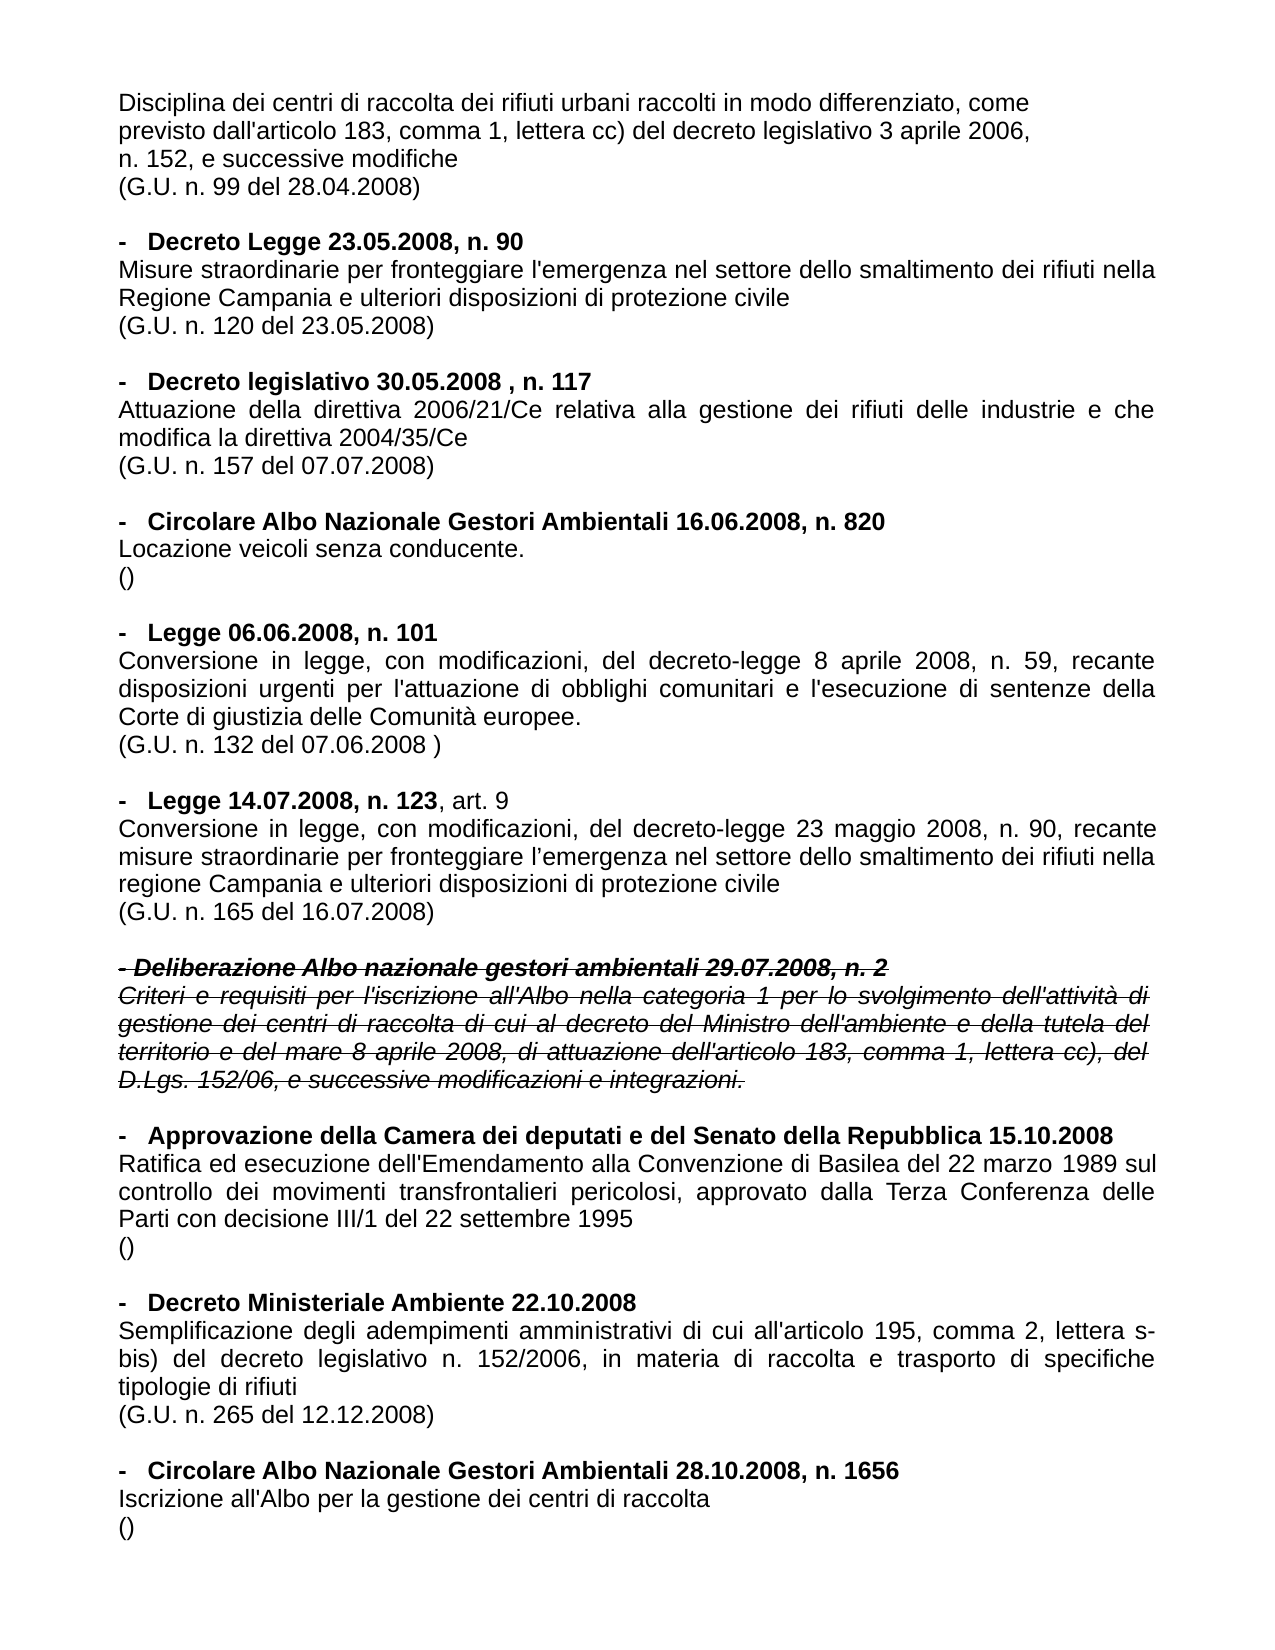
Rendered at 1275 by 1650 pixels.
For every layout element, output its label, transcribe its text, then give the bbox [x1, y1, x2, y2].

text () [118, 1233, 1157, 1261]
text - Deliberazione Albo nazionale gestori ambientali 29.07.2008, n. 2 [118, 954, 1157, 982]
text () [118, 1512, 1157, 1540]
text - Legge 14.07.2008, n. 123, art. 9 [118, 786, 1157, 814]
text - Approvazione della Camera dei deputati e del Senato della Repubblica 15.10.2008 [118, 1121, 1157, 1149]
text n. 152, e successive modifiche [118, 144, 1157, 172]
text previsto dall'articolo 183, comma 1, lettera cc) del decreto legislativo 3 aprile 2006, [118, 116, 1157, 144]
text Ratifica ed esecuzione dell'Emendamento alla Convenzione di Basilea del 22 marzo 1989 sul controllo dei movimenti transfrontalieri pericolosi, approvato dalla Terza Conferenza delle Parti con decisione III/1 del 22 settembre 1995 [118, 1149, 1157, 1233]
text Criteri e requisiti per l'iscrizione all'Albo nella categoria 1 per lo svolgimento dell'attività di gestione dei centri di raccolta di cui al decreto del Ministro dell'ambiente e della tutela del territorio e del mare 8 aprile 2008, di attuazione dell'articolo 183, comma 1, lettera cc), del D.Lgs. 152/06, e successive modificazioni e integrazioni. [118, 982, 1152, 1093]
text Conversione in legge, con modificazioni, del decreto-legge 23 maggio 2008, n. 90, recante misure straordinarie per fronteggiare l’emergenza nel settore dello smaltimento dei rifiuti nella regione Campania e ulteriori disposizioni di protezione civile [118, 814, 1157, 898]
text (G.U. n. 132 del 07.06.2008 ) [118, 731, 1157, 758]
text Attuazione della direttiva 2006/21/Ce relativa alla gestione dei rifiuti delle industrie e che modifica la direttiva 2004/35/Ce [118, 396, 1157, 451]
text - Decreto legislativo 30.05.2008 , n. 117 [118, 368, 1157, 396]
text - Circolare Albo Nazionale Gestori Ambientali 28.10.2008, n. 1656 [118, 1456, 1157, 1484]
text (G.U. n. 157 del 07.07.2008) [118, 451, 1157, 479]
text (G.U. n. 120 del 23.05.2008) [118, 312, 1157, 340]
text - Decreto Legge 23.05.2008, n. 90 [118, 228, 1157, 256]
text (G.U. n. 165 del 16.07.2008) [118, 898, 1157, 926]
text Locazione veicoli senza conducente. [118, 535, 1157, 563]
text Semplificazione degli adempimenti amministrativi di cui all'articolo 195, comma 2, lettera s-bis) del decreto legislativo n. 152/2006, in materia di raccolta e trasporto di specifiche tipologie di rifiuti [118, 1317, 1157, 1401]
text (G.U. n. 265 del 12.12.2008) [118, 1401, 1157, 1428]
text Conversione in legge, con modificazioni, del decreto-legge 8 aprile 2008, n. 59, recante disposizioni urgenti per l'attuazione di obblighi comunitari e l'esecuzione di sentenze della Corte di giustizia delle Comunità europee. [118, 647, 1157, 731]
text Iscrizione all'Albo per la gestione dei centri di raccolta [118, 1484, 1157, 1512]
text () [118, 563, 1157, 591]
text - Decreto Ministeriale Ambiente 22.10.2008 [118, 1289, 1157, 1317]
text Misure straordinarie per fronteggiare l'emergenza nel settore dello smaltimento dei rifiuti nella Regione Campania e ulteriori disposizioni di protezione civile [118, 256, 1157, 312]
text - Circolare Albo Nazionale Gestori Ambientali 16.06.2008, n. 820 [118, 507, 1157, 535]
text Disciplina dei centri di raccolta dei rifiuti urbani raccolti in modo differenziato, come [118, 88, 1157, 116]
text (G.U. n. 99 del 28.04.2008) [118, 172, 1157, 200]
text - Legge 06.06.2008, n. 101 [118, 619, 1157, 647]
